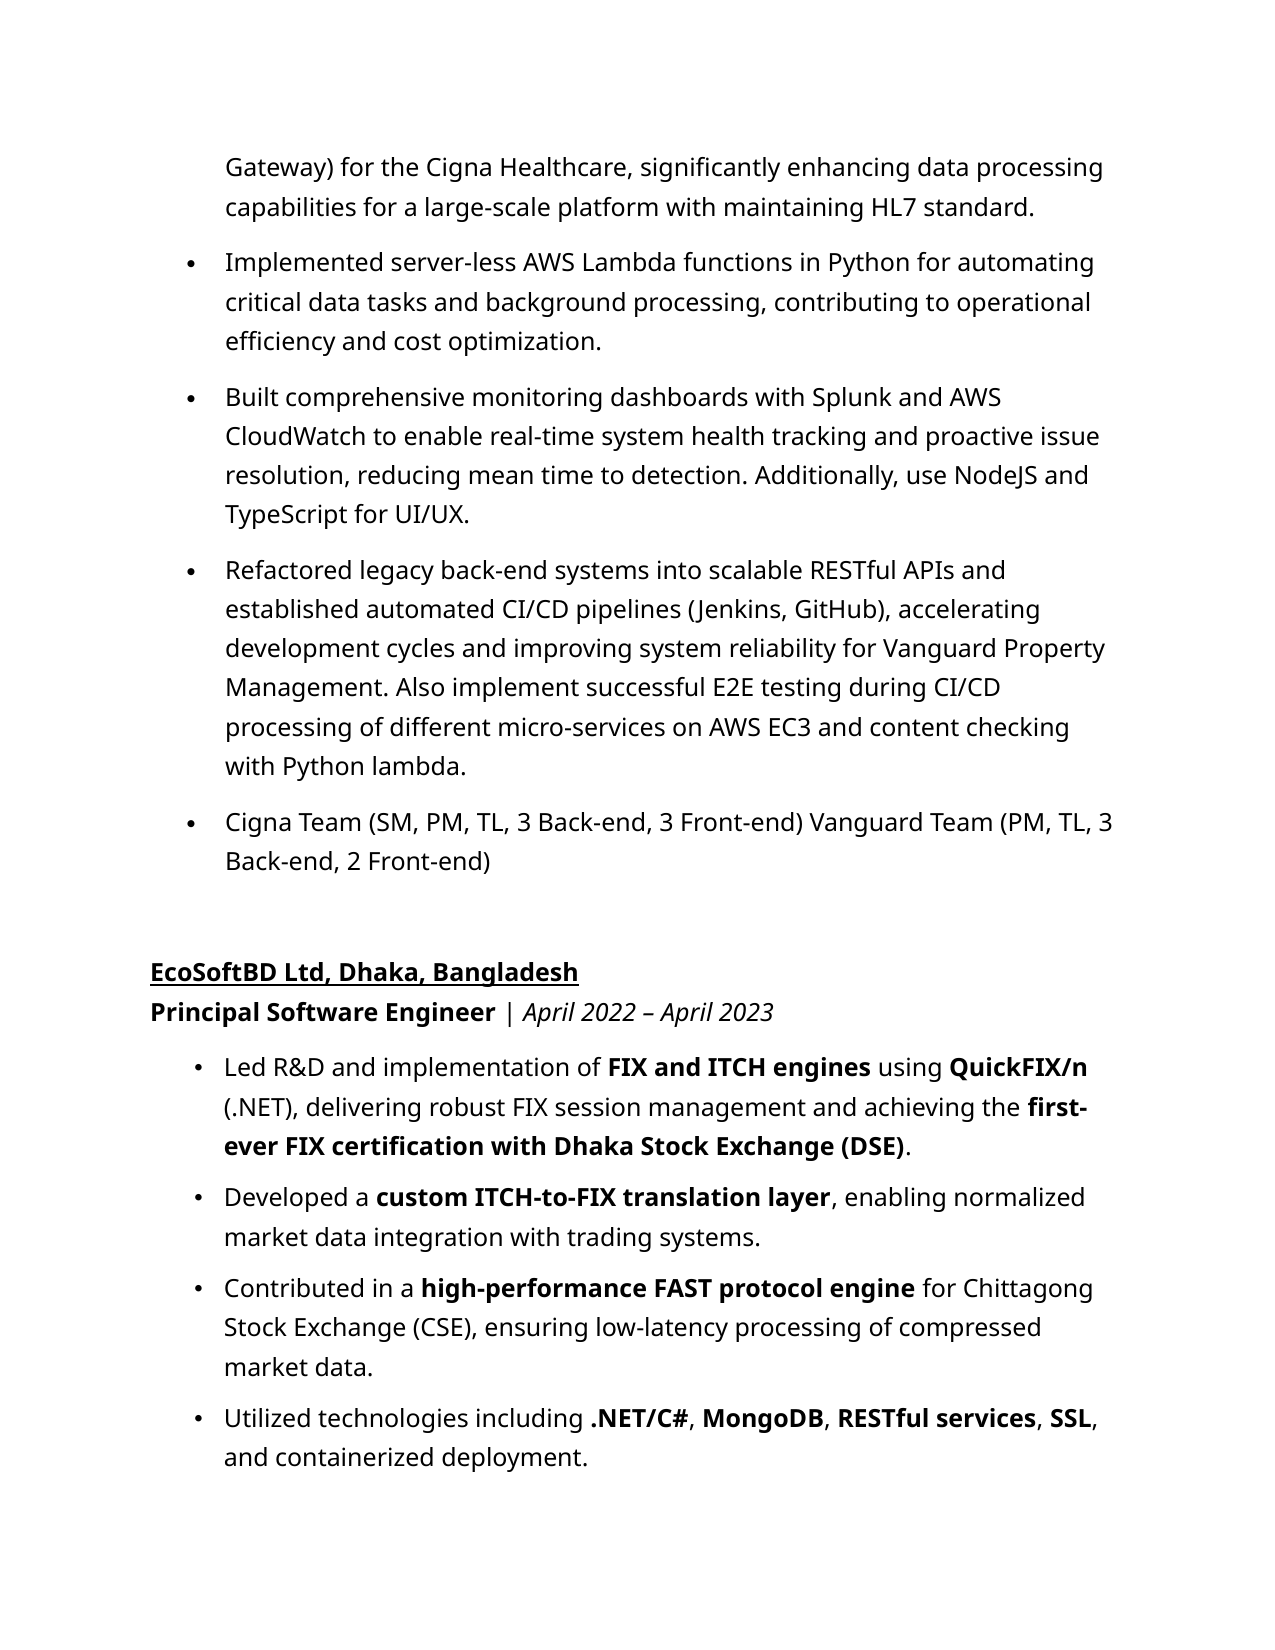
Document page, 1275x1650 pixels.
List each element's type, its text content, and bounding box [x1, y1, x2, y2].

list Led R&D and implementation of FIX and ITCH engines using QuickFIX/n (.NET), delivering robust FIX session management and achieving the first-ever FIX certification with Dhaka Stock Exchange (DSE). [194, 1050, 1125, 1162]
list Utilized technologies including .NET/C#, MongoDB, RESTful services, SSL, and containerized deployment. [194, 1401, 1125, 1474]
list Built comprehensive monitoring dashboards with Splunk and AWS CloudWatch to enable real-time system health tracking and proactive issue resolution, reducing mean time to detection. Additionally, use NodeJS and TypeScript for UI/UX. [187, 379, 1125, 531]
list Cigna Team (SM, PM, TL, 3 Back-end, 3 Front-end) Vanguard Team (PM, TL, 3 Back-end, 2 Front-end) [187, 804, 1125, 877]
list Gateway) for the Cigna Healthcare, significantly enhancing data processing capabilities for a large-scale platform with maintaining HL7 standard. [187, 150, 1125, 223]
list Refactored legacy back-end systems into scalable RESTful APIs and established automated CI/CD pipelines (Jenkins, GitHub), accelerating development cycles and improving system reliability for Vanguard Property Management. Also implement successful E2E testing during CI/CD processing of different micro-services on AWS EC3 and content checking with Python lambda. [187, 552, 1125, 782]
list Developed a custom ITCH-to-FIX translation layer, enabling normalized market data integration with trading systems. [194, 1180, 1125, 1253]
list Contributed in a high-performance FAST protocol engine for Chittagong Stock Exchange (CSE), ensuring low-latency processing of compressed market data. [194, 1271, 1125, 1383]
text EcoSoftBD Ltd, Dhaka, Bangladesh Principal Software Engineer | April 2022 – April 2023 [150, 955, 1125, 1028]
list Implemented server-less AWS Lambda functions in Python for automating critical data tasks and background processing, contributing to operational efficiency and cost optimization. [187, 245, 1125, 357]
